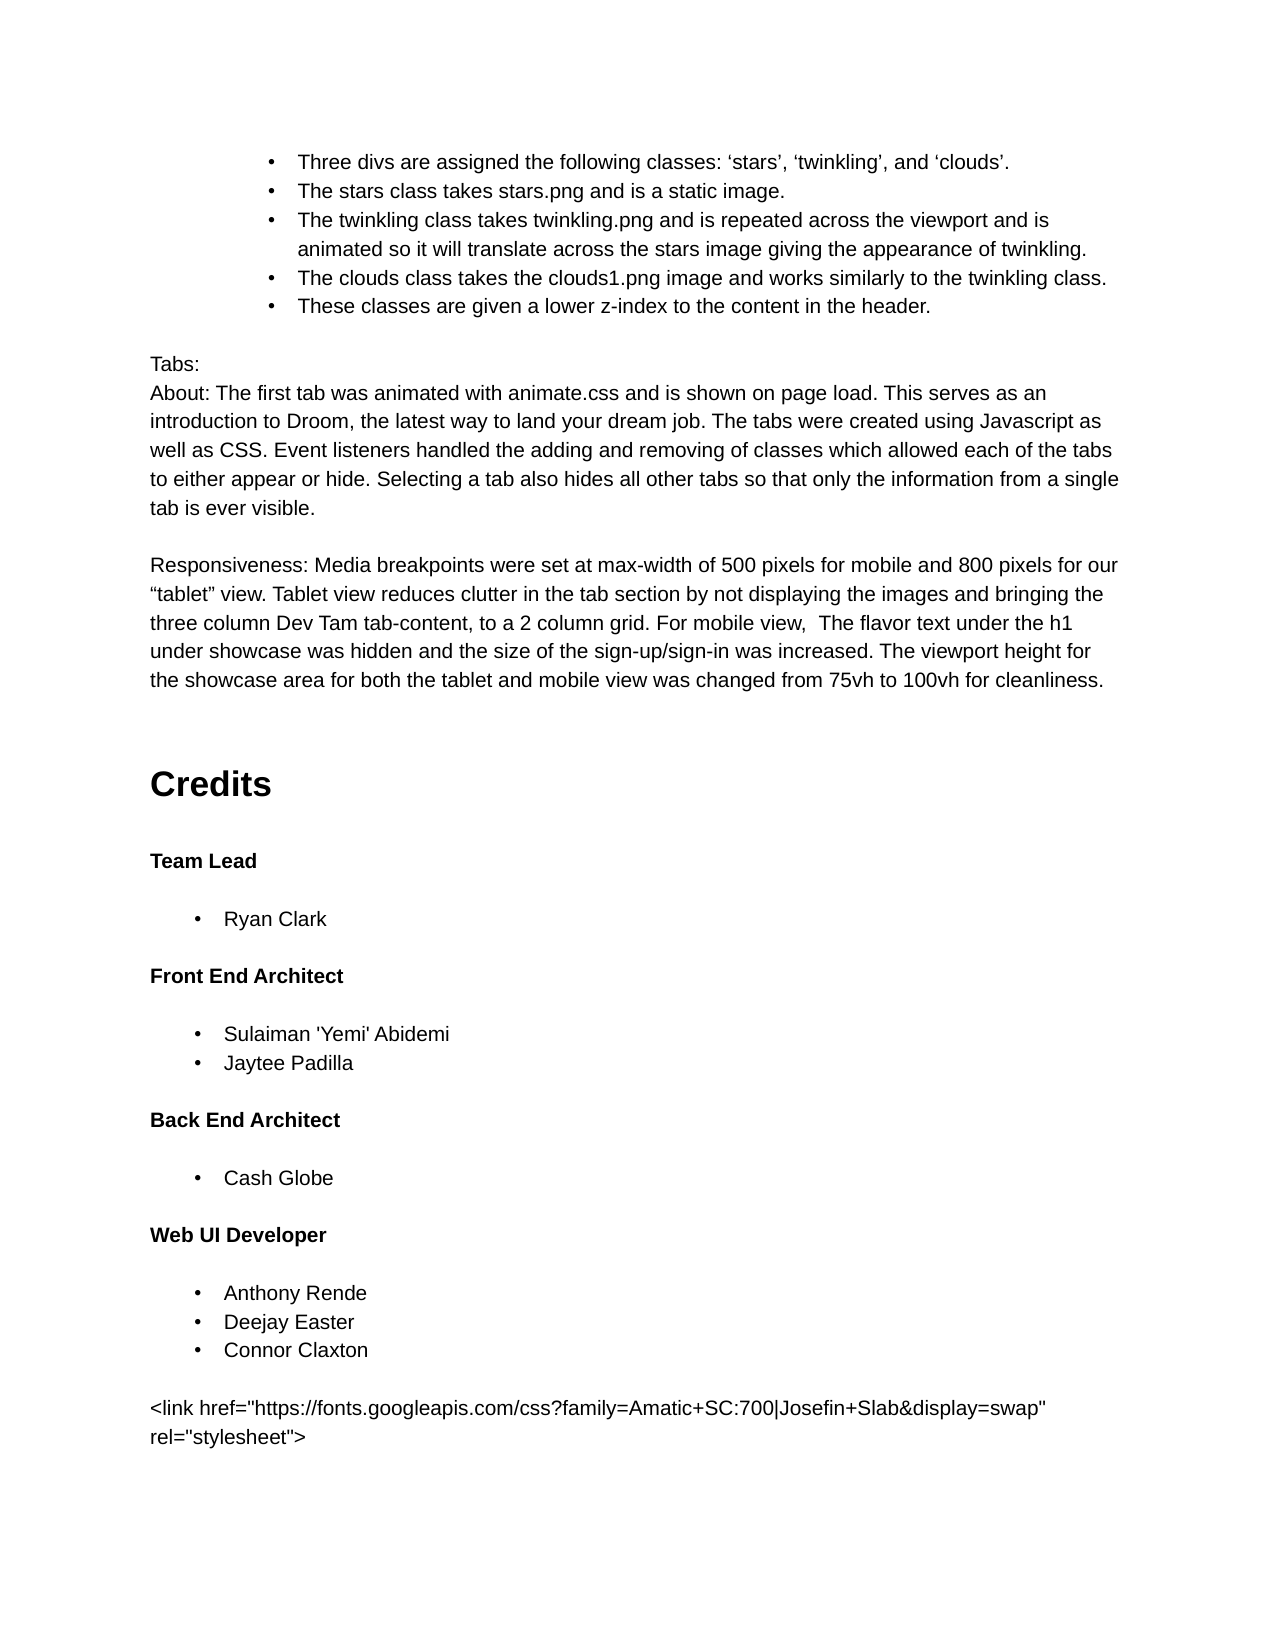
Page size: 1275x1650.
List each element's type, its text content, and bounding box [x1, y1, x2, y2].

text Back End Architect [150, 1108, 1125, 1132]
list Connor Claxton [194, 1338, 1125, 1362]
text Team Lead [150, 849, 1125, 873]
subtitle Credits [150, 763, 1125, 804]
list Cash Globe [194, 1166, 1125, 1189]
text Responsiveness: Media breakpoints were set at max-width of 500 pixels for mobile and 800 pixels for our “tablet” view. Tablet view reduces clutter in the tab section by not displaying the images and bringing the three column Dev Tam tab-content, to a 2 column grid. For mobile view, The flavor text under the h1 under showcase was hidden and the size of the sign-up/sign-in was increased. The viewport height for the showcase area for both the tablet and mobile view was changed from 75vh to 100vh for cleanliness. [150, 553, 1125, 692]
list The clouds class takes the clouds1.png image and works similarly to the twinkling class. [268, 265, 1125, 289]
list Jaytee Padilla [194, 1050, 1125, 1074]
list The twinkling class takes twinkling.png and is repeated across the viewport and is animated so it will translate across the stars image giving the appearance of twinkling. [268, 208, 1125, 261]
list The stars class takes stars.png and is a static image. [268, 179, 1125, 203]
list These classes are given a lower z-index to the content in the header. [268, 294, 1125, 318]
list Ryan Clark [194, 906, 1125, 931]
text Web UI Developer [150, 1223, 1125, 1247]
text About: The first tab was animated with animate.css and is shown on page load. This serves as an introduction to Droom, the latest way to land your dream job. The tabs were created using Javascript as well as CSS. Event listeners handled the adding and removing of classes which allowed each of the tabs to either appear or hide. Selecting a tab also hides all other tabs so that only the information from a single tab is ever visible. [150, 381, 1125, 519]
text Tabs: [150, 352, 1125, 376]
list Three divs are assigned the following classes: ‘stars’, ‘twinkling’, and ‘clouds’. [268, 150, 1125, 174]
text Front End Architect [150, 964, 1125, 988]
list Sulaiman 'Yemi' Abidemi [194, 1022, 1125, 1046]
list Anthony Rende [194, 1281, 1125, 1305]
list Deejay Easter [194, 1309, 1125, 1333]
text <link href="https://fonts.googleapis.com/css?family=Amatic+SC:700|Josefin+Slab&display=swap" rel="stylesheet"> [150, 1396, 1125, 1449]
